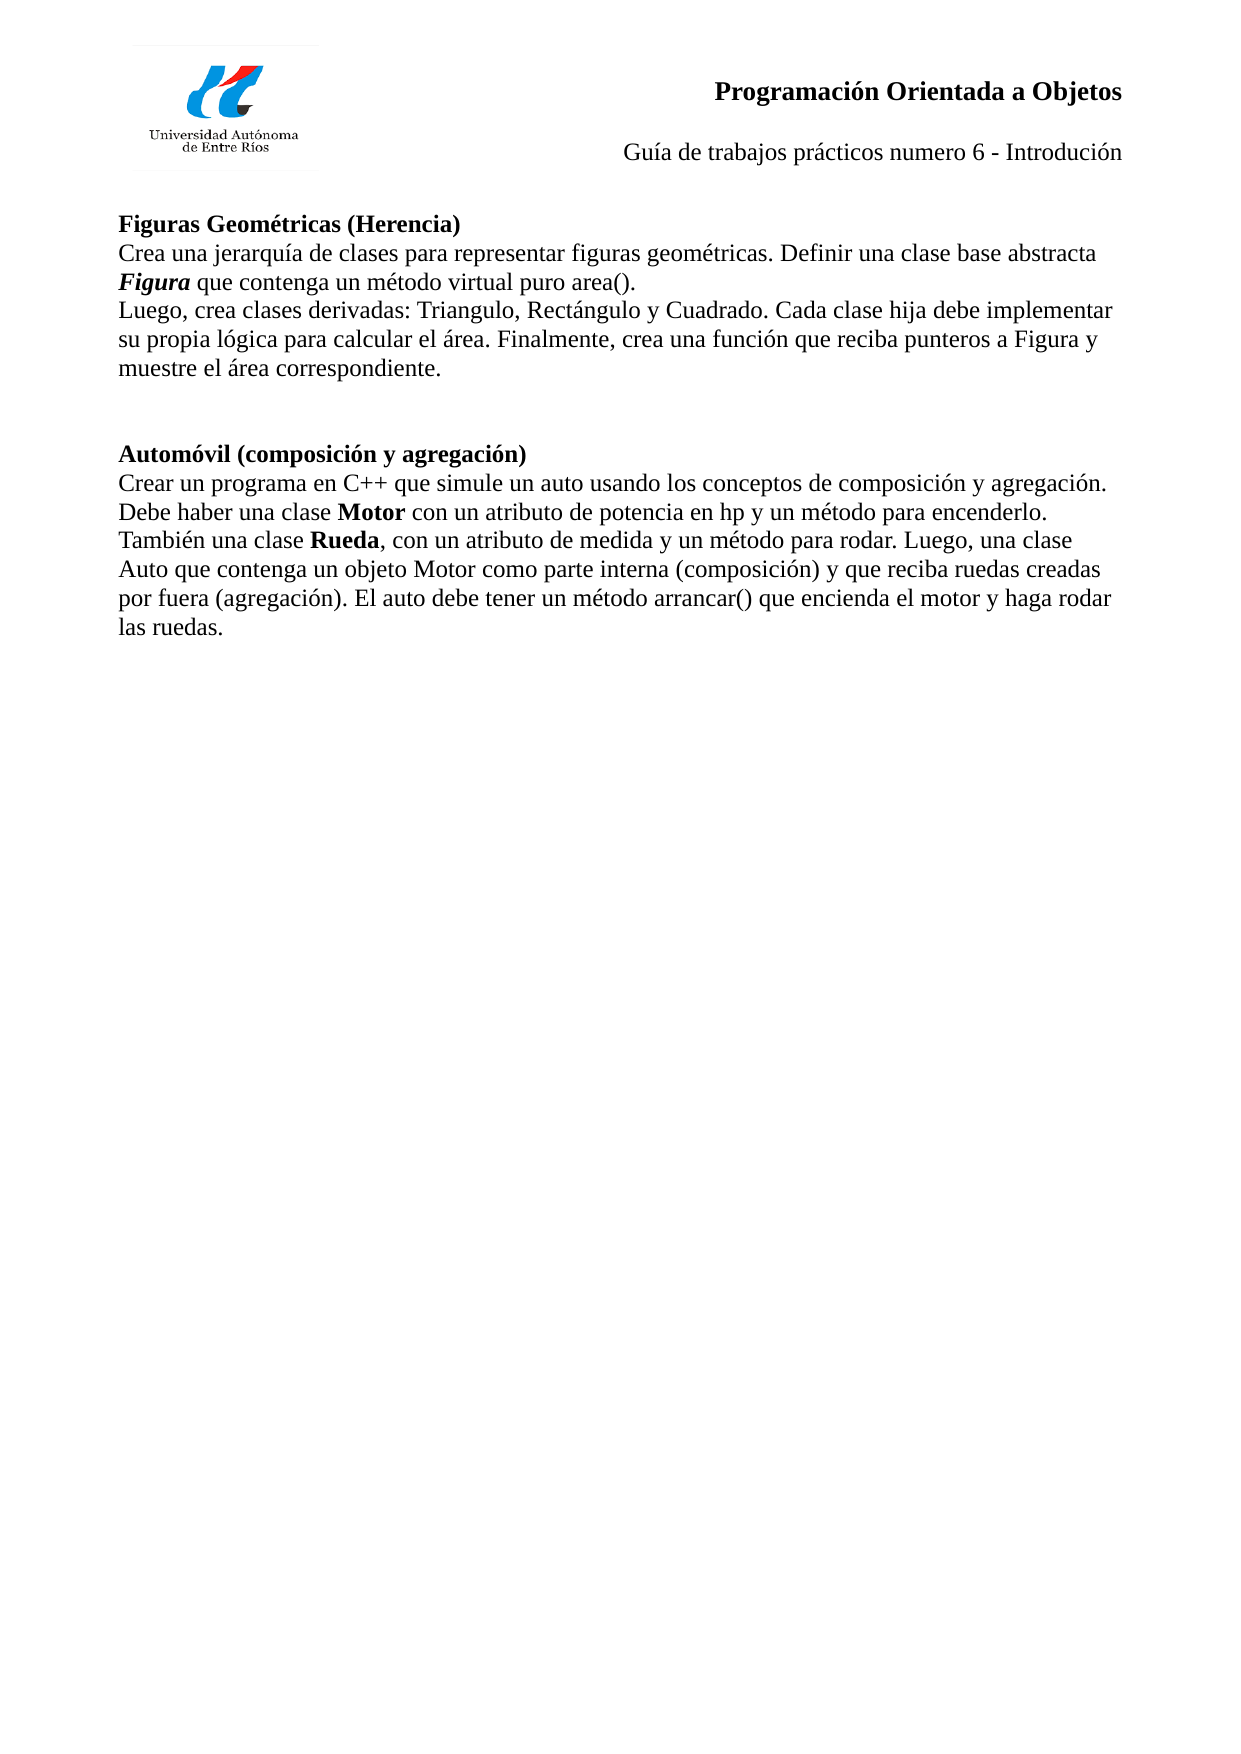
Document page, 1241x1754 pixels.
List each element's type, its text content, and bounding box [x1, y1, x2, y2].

picture [132, 45, 319, 171]
text Luego, crea clases derivadas: Triangulo, Rectángulo y Cuadrado. Cada clase hija debe implementar su propia lógica para calcular el área. Finalmente, crea una función que reciba punteros a Figura y muestre el área correspondiente. [118, 295, 1122, 382]
text Crear un programa en C++ que simule un auto usando los conceptos de composición y agregación. Debe haber una clase Motor con un atributo de potencia en hp y un método para encenderlo. También una clase Rueda, con un atributo de medida y un método para rodar. Luego, una clase Auto que contenga un objeto Motor como parte interna (composición) y que reciba ruedas creadas por fuera (agregación). El auto debe tener un método arrancar() que encienda el motor y haga rodar las ruedas. [118, 468, 1122, 698]
text Figuras Geométricas (Herencia) Crea una jerarquía de clases para representar figuras geométricas. Definir una clase base abstracta Figura que contenga un método virtual puro area(). [118, 209, 1122, 295]
text Automóvil (composición y agregación) [118, 439, 1122, 468]
